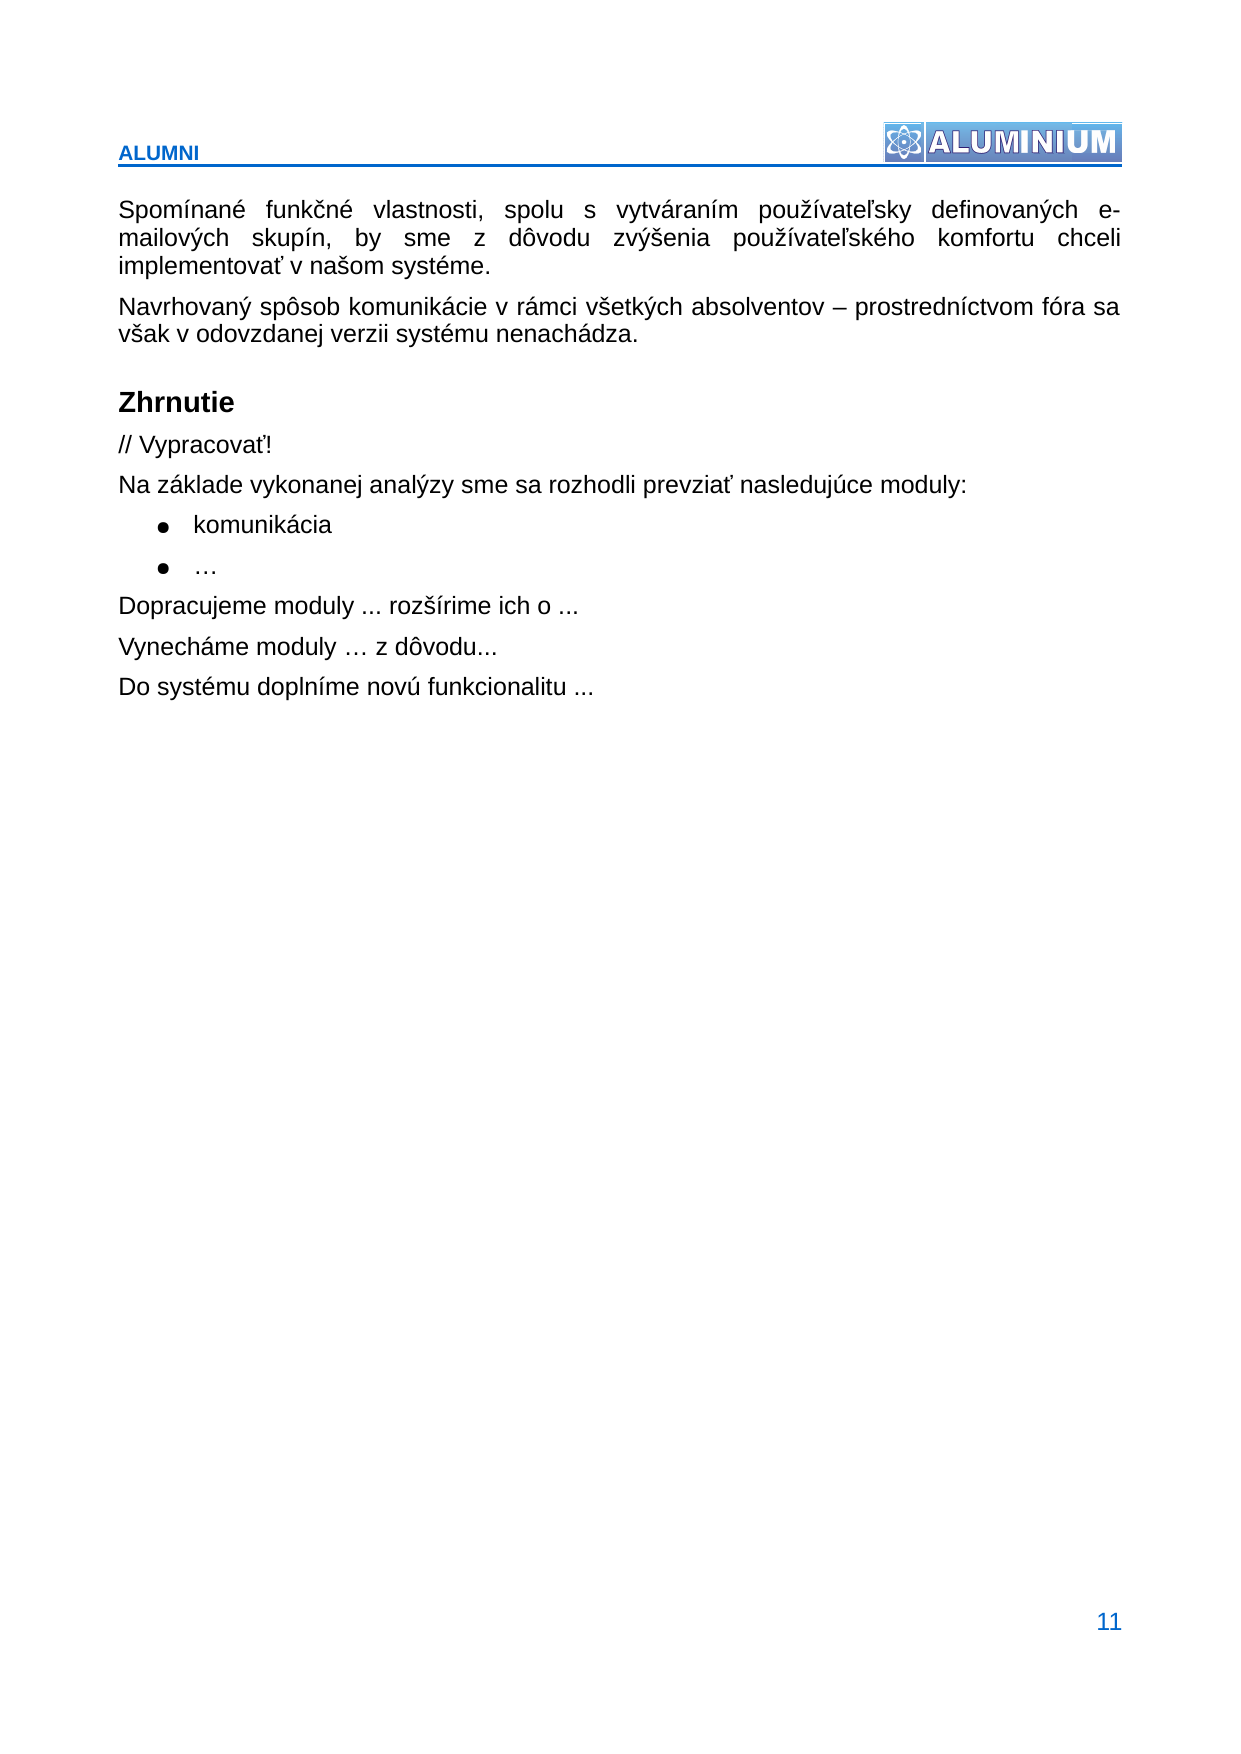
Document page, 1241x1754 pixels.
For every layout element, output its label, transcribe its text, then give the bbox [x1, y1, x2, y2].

text Do systému doplníme novú funkcionalitu ... [118, 673, 1122, 701]
text Spomínané funkčné vlastnosti, spolu s vytváraním používateľsky definovaných e-mailových skupín, by sme z dôvodu zvýšenia používateľského komfortu chceli implementovať v našom systéme. [118, 196, 1122, 280]
text Navrhovaný spôsob komunikácie v rámci všetkých absolventov – prostredníctvom fóra sa však v odovzdanej verzii systému nenachádza. [118, 292, 1122, 348]
text Dopracujeme moduly ... rozšírime ich o ... [118, 592, 1122, 620]
list komunikácia [156, 511, 1122, 539]
list … [156, 552, 1122, 580]
text Na základe vykonanej analýzy sme sa rozhodli prevziať nasledujúce moduly: [118, 471, 1122, 499]
subtitle Zhrnutie [118, 386, 1122, 418]
text Vynecháme moduly … z dôvodu... [118, 633, 1122, 661]
text // Vypracovať! [118, 431, 1122, 458]
